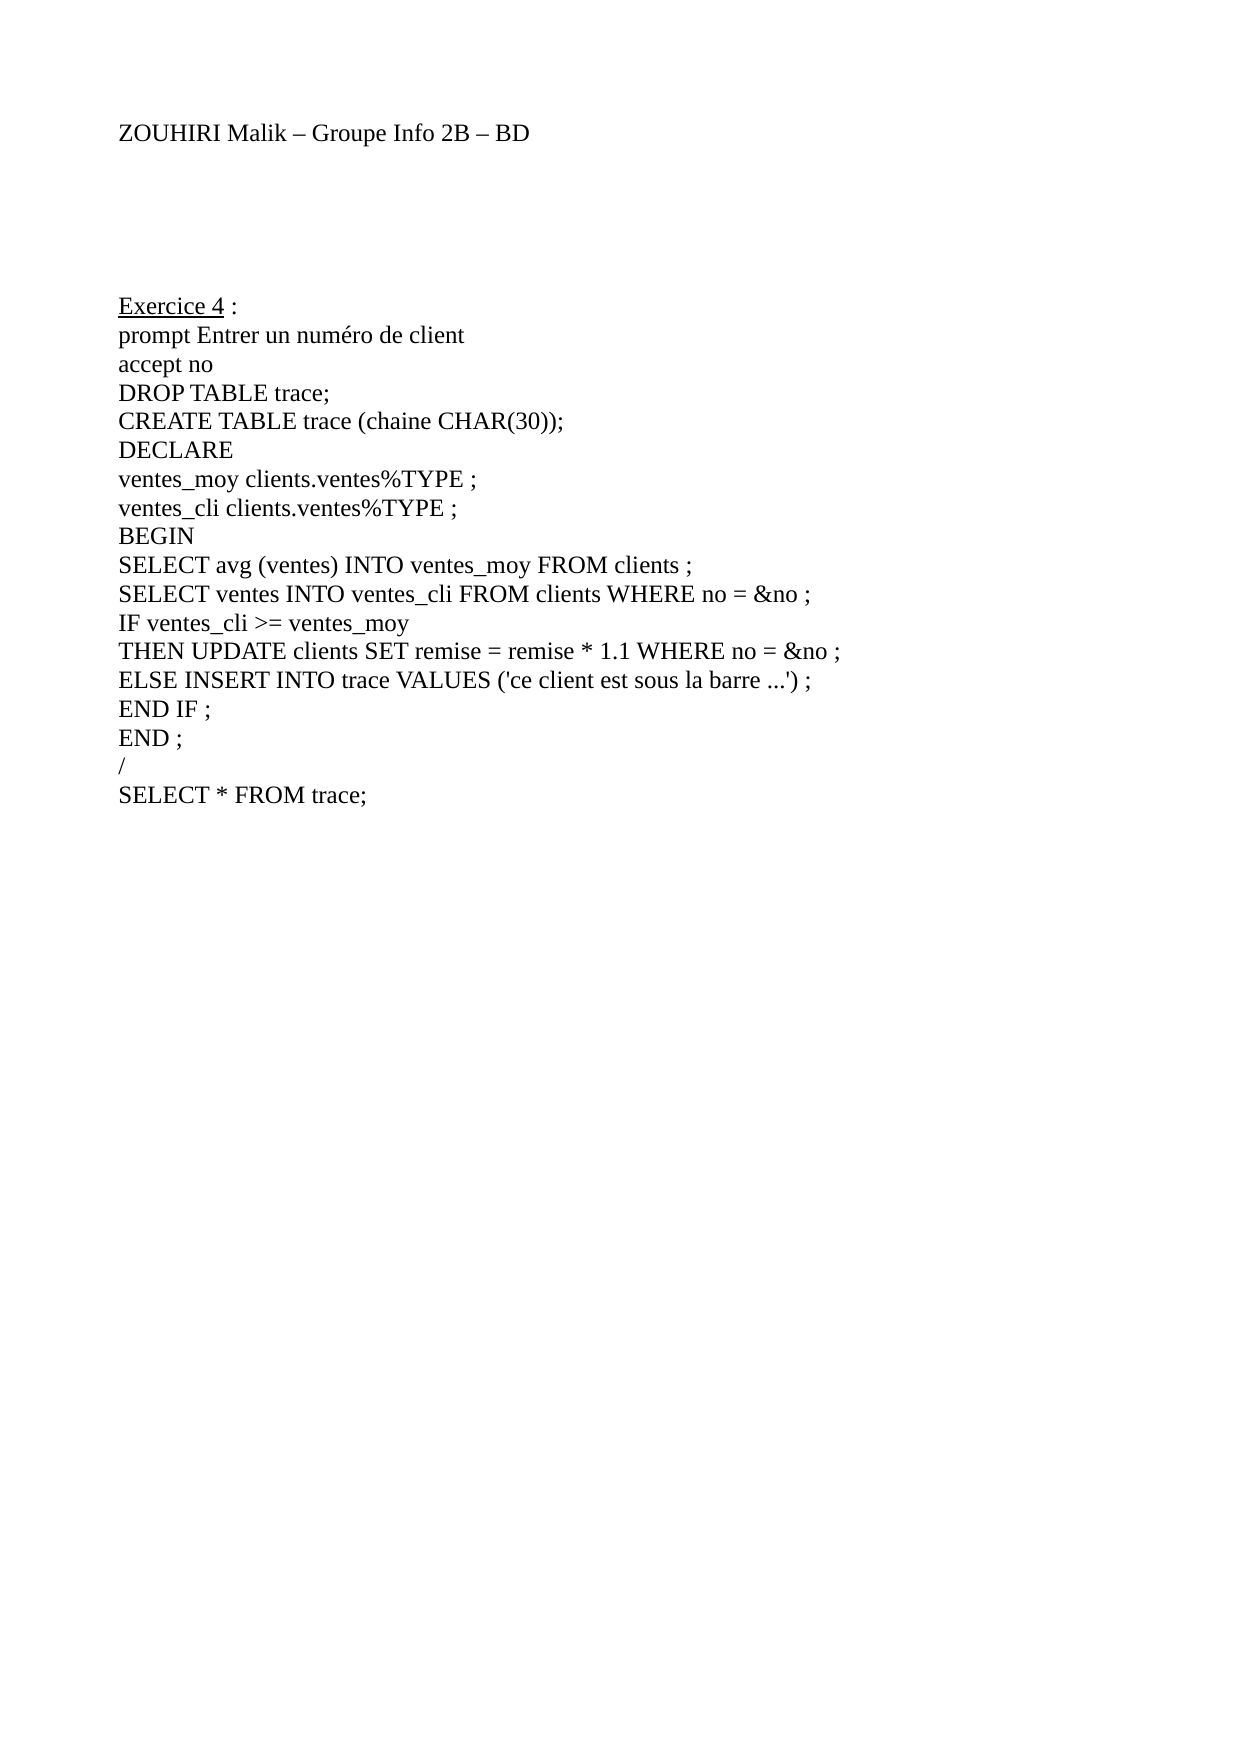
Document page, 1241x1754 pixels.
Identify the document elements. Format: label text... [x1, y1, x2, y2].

text ELSE INSERT INTO trace VALUES ('ce client est sous la barre ...') ; [118, 665, 1122, 694]
text Exercice 4 : [118, 291, 1122, 320]
text DROP TABLE trace; [118, 378, 1122, 406]
text END IF ; [118, 694, 1122, 723]
text ventes_cli clients.ventes%TYPE ; [118, 493, 1122, 521]
text / [118, 751, 1122, 780]
text ventes_moy clients.ventes%TYPE ; [118, 464, 1122, 493]
text SELECT ventes INTO ventes_cli FROM clients WHERE no = &no ; [118, 579, 1122, 608]
text accept no [118, 349, 1122, 378]
text IF ventes_cli >= ventes_moy [118, 608, 1122, 636]
text THEN UPDATE clients SET remise = remise * 1.1 WHERE no = &no ; [118, 636, 1122, 665]
text SELECT * FROM trace; [118, 780, 1122, 809]
text END ; [118, 723, 1122, 751]
text SELECT avg (ventes) INTO ventes_moy FROM clients ; [118, 550, 1122, 579]
text DECLARE [118, 435, 1122, 464]
text CREATE TABLE trace (chaine CHAR(30)); [118, 406, 1122, 435]
text prompt Entrer un numéro de client [118, 320, 1122, 349]
text BEGIN [118, 521, 1122, 550]
